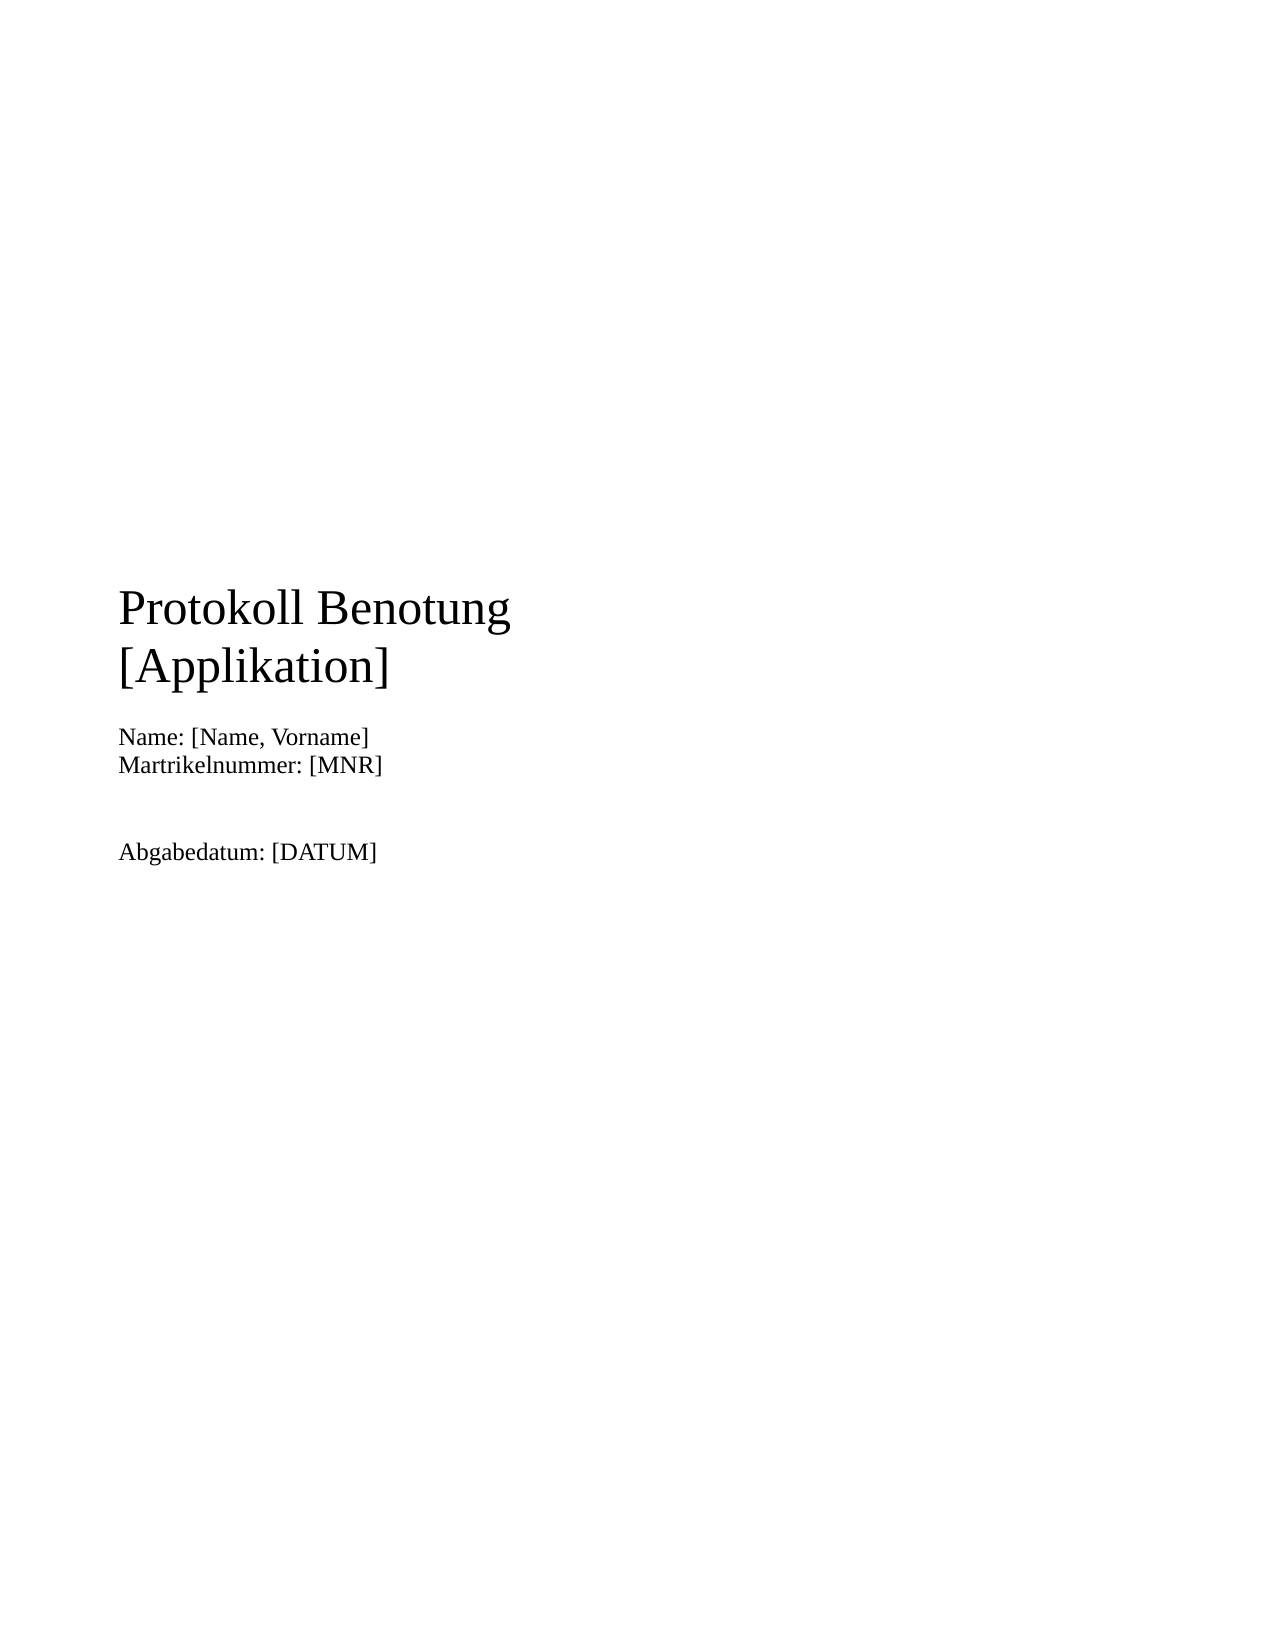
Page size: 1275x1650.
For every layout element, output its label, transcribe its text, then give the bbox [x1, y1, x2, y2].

text Name: [Name, Vorname] Martrikelnummer: [MNR] [118, 722, 1157, 779]
text [Applikation] [118, 636, 1157, 693]
text Abgabedatum: [DATUM] [118, 837, 1157, 866]
text Protokoll Benotung [118, 578, 1157, 636]
